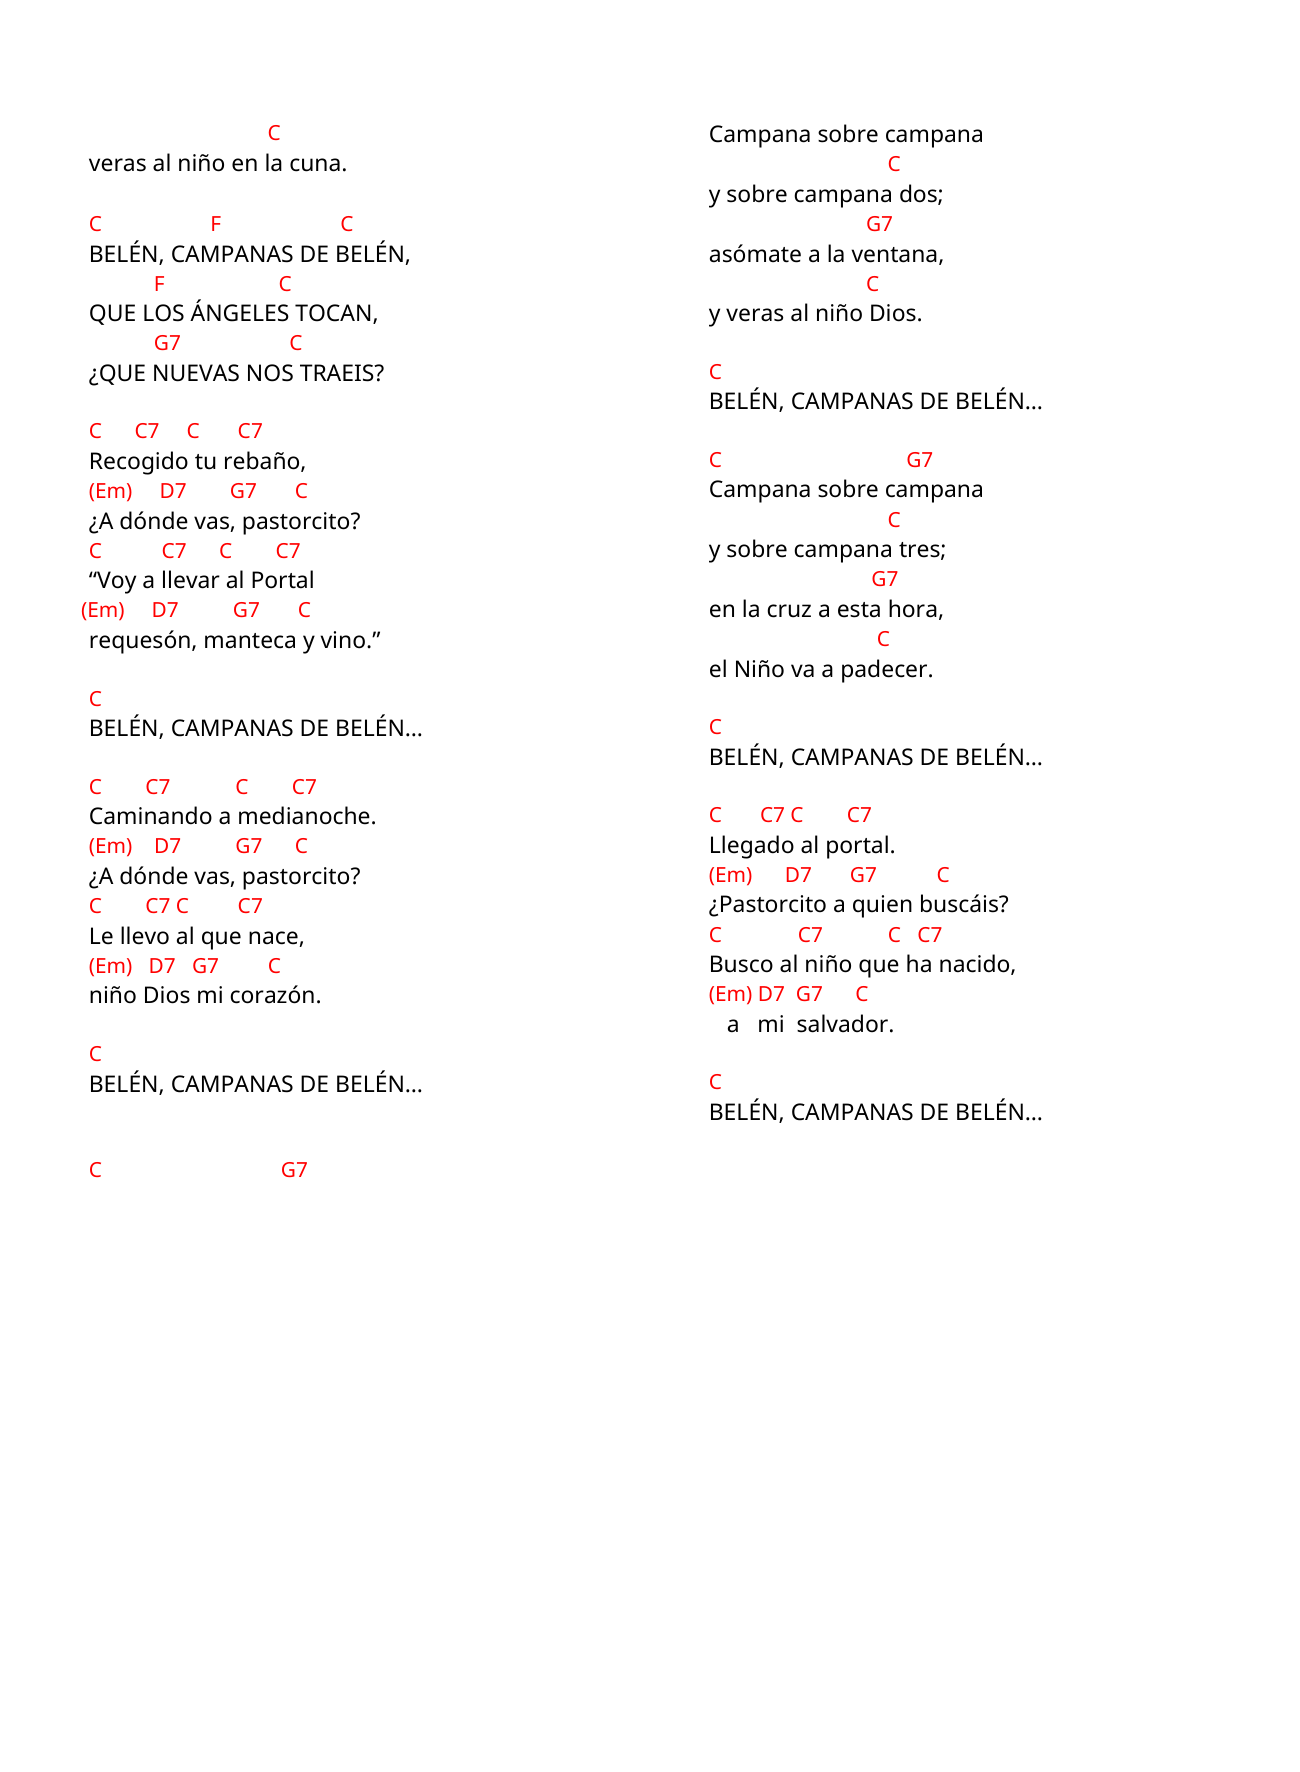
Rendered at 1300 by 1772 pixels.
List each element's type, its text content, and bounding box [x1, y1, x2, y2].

text (Em) D7 G7 C [89, 476, 620, 505]
text Llegado al portal. [709, 829, 1240, 860]
text BELÉN, CAMPANAS DE BELÉN… [89, 712, 620, 743]
text (Em) D7 G7 C [59, 596, 620, 624]
text C C7 C C7 [89, 772, 620, 800]
text BELÉN, CAMPANAS DE BELÉN… [709, 741, 1240, 772]
text y veras al niño Dios. [709, 297, 1240, 328]
text G7 C [89, 328, 620, 357]
text C C7 C C7 [709, 920, 1240, 948]
text C [709, 624, 1240, 652]
text C [89, 684, 620, 712]
text Campana sobre campana [709, 473, 1240, 505]
text C [89, 1039, 620, 1067]
text C [89, 118, 620, 147]
text Caminando a medianoche. [89, 800, 620, 832]
text y sobre campana dos; [709, 178, 1240, 209]
text ¿A dónde vas, pastorcito? [89, 505, 620, 536]
text C [709, 505, 1240, 533]
text requesón, manteca y vino.” [89, 624, 620, 655]
text niño Dios mi corazón. [89, 979, 620, 1011]
text C C7 C C7 [89, 536, 620, 564]
text F C [89, 269, 620, 297]
text (Em) D7 G7 C [89, 832, 620, 860]
text Le llevo al que nace, [89, 920, 620, 951]
text y sobre campana tres; [709, 533, 1240, 564]
text C G7 [709, 445, 1240, 473]
text C F C [89, 209, 620, 237]
text Busco al niño que ha nacido, [709, 948, 1240, 979]
text C [709, 1067, 1240, 1096]
text G7 [709, 564, 1240, 593]
text ¿Pastorcito a quien buscáis? [709, 888, 1240, 920]
text BELÉN, CAMPANAS DE BELÉN, [89, 237, 620, 269]
text C C7 C C7 [89, 417, 620, 445]
text Recogido tu rebaño, [89, 445, 620, 476]
text C C7 C C7 [89, 891, 620, 920]
text QUE LOS ÁNGELES TOCAN, [89, 297, 620, 328]
text en la cruz a esta hora, [709, 593, 1240, 624]
text (Em) D7 G7 C [709, 979, 1240, 1008]
text a mi salvador. [709, 1008, 1240, 1039]
text C [709, 269, 1240, 297]
text (Em) D7 G7 C [89, 951, 620, 979]
text C G7 [89, 1156, 620, 1184]
text ¿A dónde vas, pastorcito? [89, 860, 620, 891]
text C [709, 357, 1240, 385]
text G7 [709, 209, 1240, 237]
text ¿QUE NUEVAS NOS TRAEIS? [89, 357, 620, 388]
text C [709, 712, 1240, 741]
text C C7 C C7 [709, 800, 1240, 829]
text (Em) D7 G7 C [709, 860, 1240, 888]
text C [709, 149, 1240, 178]
text BELÉN, CAMPANAS DE BELÉN… [89, 1067, 620, 1099]
text veras al niño en la cuna. [89, 147, 620, 178]
text asómate a la ventana, [709, 237, 1240, 269]
text BELÉN, CAMPANAS DE BELÉN… [709, 1096, 1240, 1127]
text el Niño va a padecer. [709, 652, 1240, 684]
text “Voy a llevar al Portal [89, 564, 620, 596]
text BELÉN, CAMPANAS DE BELÉN… [709, 385, 1240, 417]
text Campana sobre campana [709, 118, 1240, 149]
